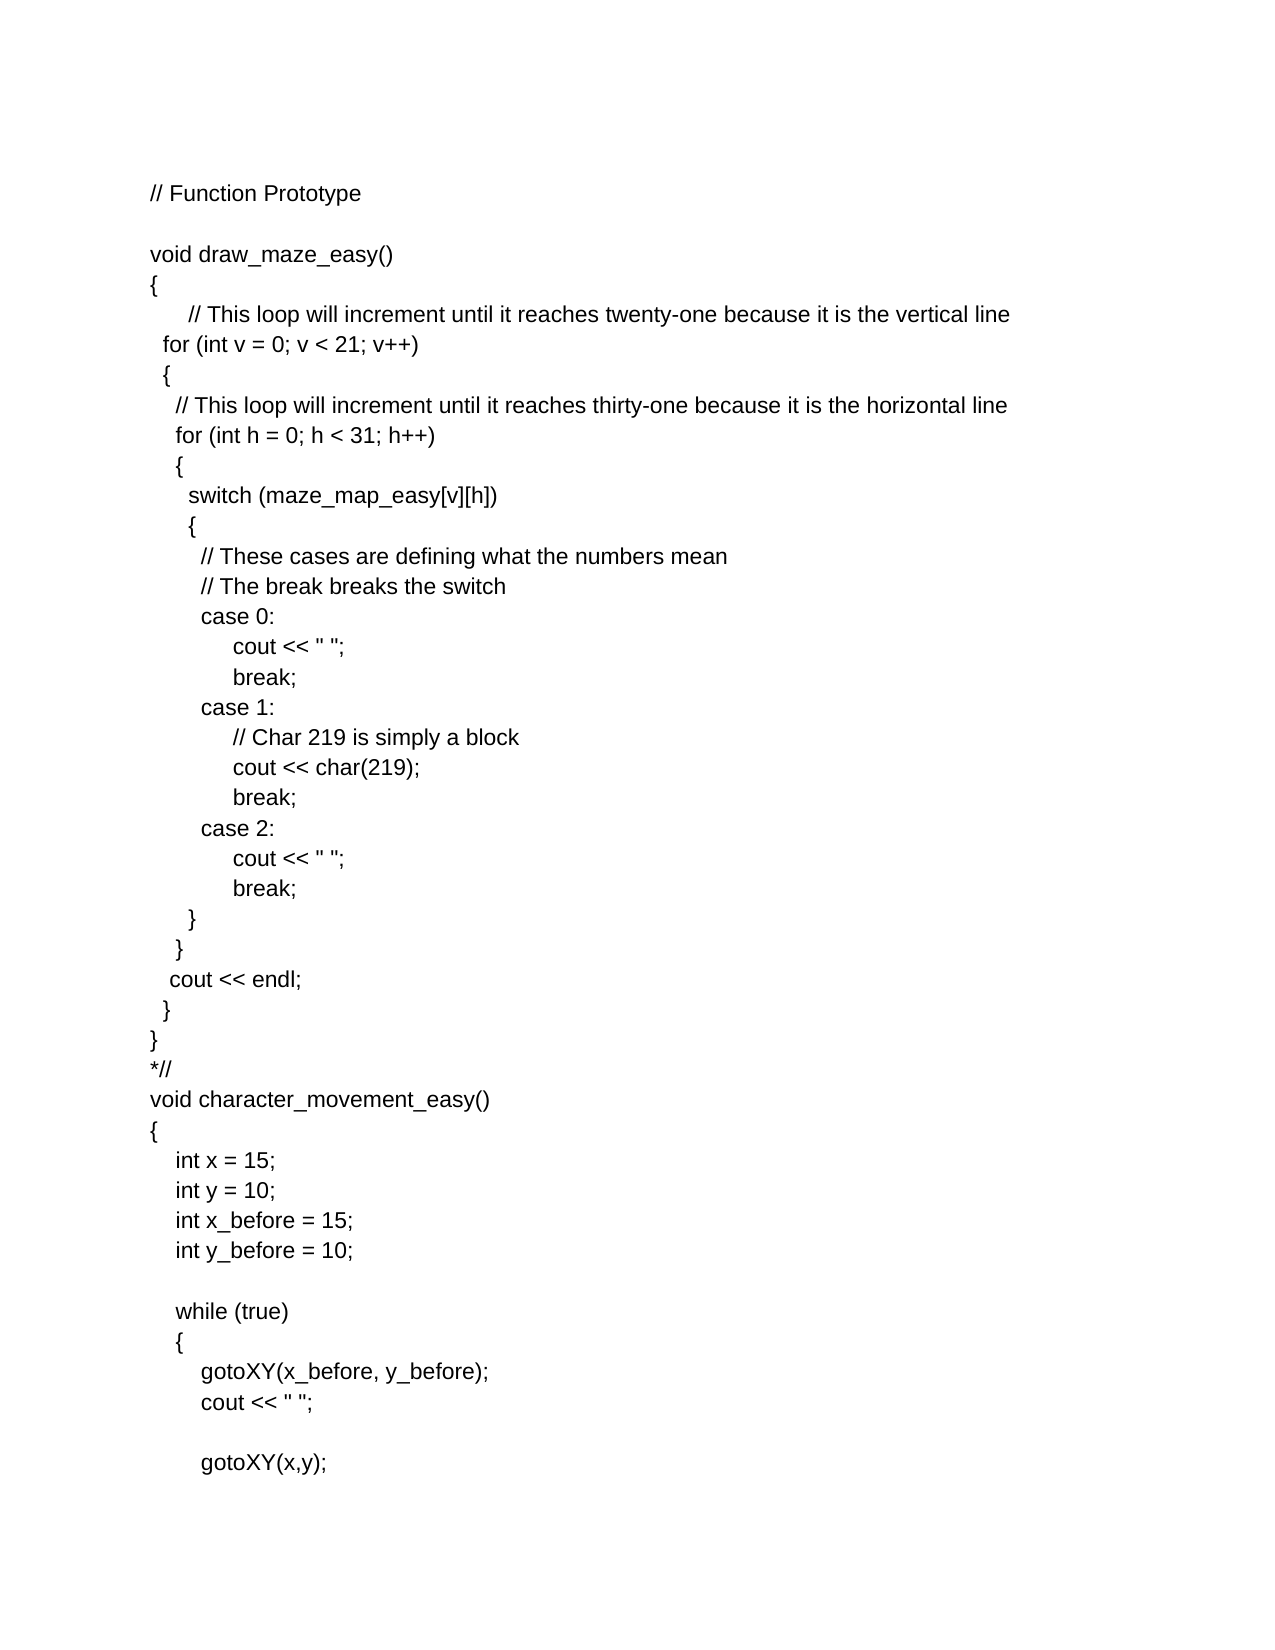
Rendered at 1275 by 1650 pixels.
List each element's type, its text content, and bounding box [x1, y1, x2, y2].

text { [150, 271, 1125, 297]
text while (true) [150, 1298, 1125, 1324]
text // These cases are defining what the numbers mean [150, 543, 1125, 569]
text cout << " "; [150, 1388, 1125, 1415]
text } [150, 1026, 1125, 1052]
text gotoXY(x_before, y_before); [150, 1358, 1125, 1385]
text // The break breaks the switch [150, 573, 1125, 599]
text for (int v = 0; v < 21; v++) [150, 331, 1125, 358]
text void character_movement_easy() [150, 1086, 1125, 1113]
text } [150, 935, 1125, 962]
text void draw_maze_easy() [150, 241, 1125, 267]
text cout << " "; [150, 633, 1125, 660]
text { [150, 1328, 1125, 1354]
text break; [150, 663, 1125, 690]
text // Char 219 is simply a block [150, 724, 1125, 750]
text { [150, 1117, 1125, 1143]
text for (int h = 0; h < 31; h++) [150, 422, 1125, 448]
text { [150, 452, 1125, 478]
text // This loop will increment until it reaches thirty-one because it is the horizontal line [150, 392, 1125, 418]
text } [150, 996, 1125, 1022]
text *// [150, 1056, 1125, 1083]
text cout << " "; [150, 845, 1125, 871]
text int y = 10; [150, 1177, 1125, 1203]
text { [150, 361, 1125, 388]
text int x_before = 15; [150, 1207, 1125, 1234]
text // Function Prototype [150, 180, 1125, 207]
text break; [150, 784, 1125, 811]
text break; [150, 875, 1125, 901]
text case 0: [150, 603, 1125, 629]
text // This loop will increment until it reaches twenty-one because it is the vertical line [150, 301, 1125, 327]
text case 1: [150, 694, 1125, 720]
text cout << char(219); [150, 754, 1125, 781]
text cout << endl; [150, 966, 1125, 992]
text int y_before = 10; [150, 1237, 1125, 1264]
text } [150, 905, 1125, 932]
text { [150, 512, 1125, 539]
text int x = 15; [150, 1147, 1125, 1173]
text gotoXY(x,y); [150, 1449, 1125, 1475]
text switch (maze_map_easy[v][h]) [150, 482, 1125, 509]
text case 2: [150, 814, 1125, 841]
